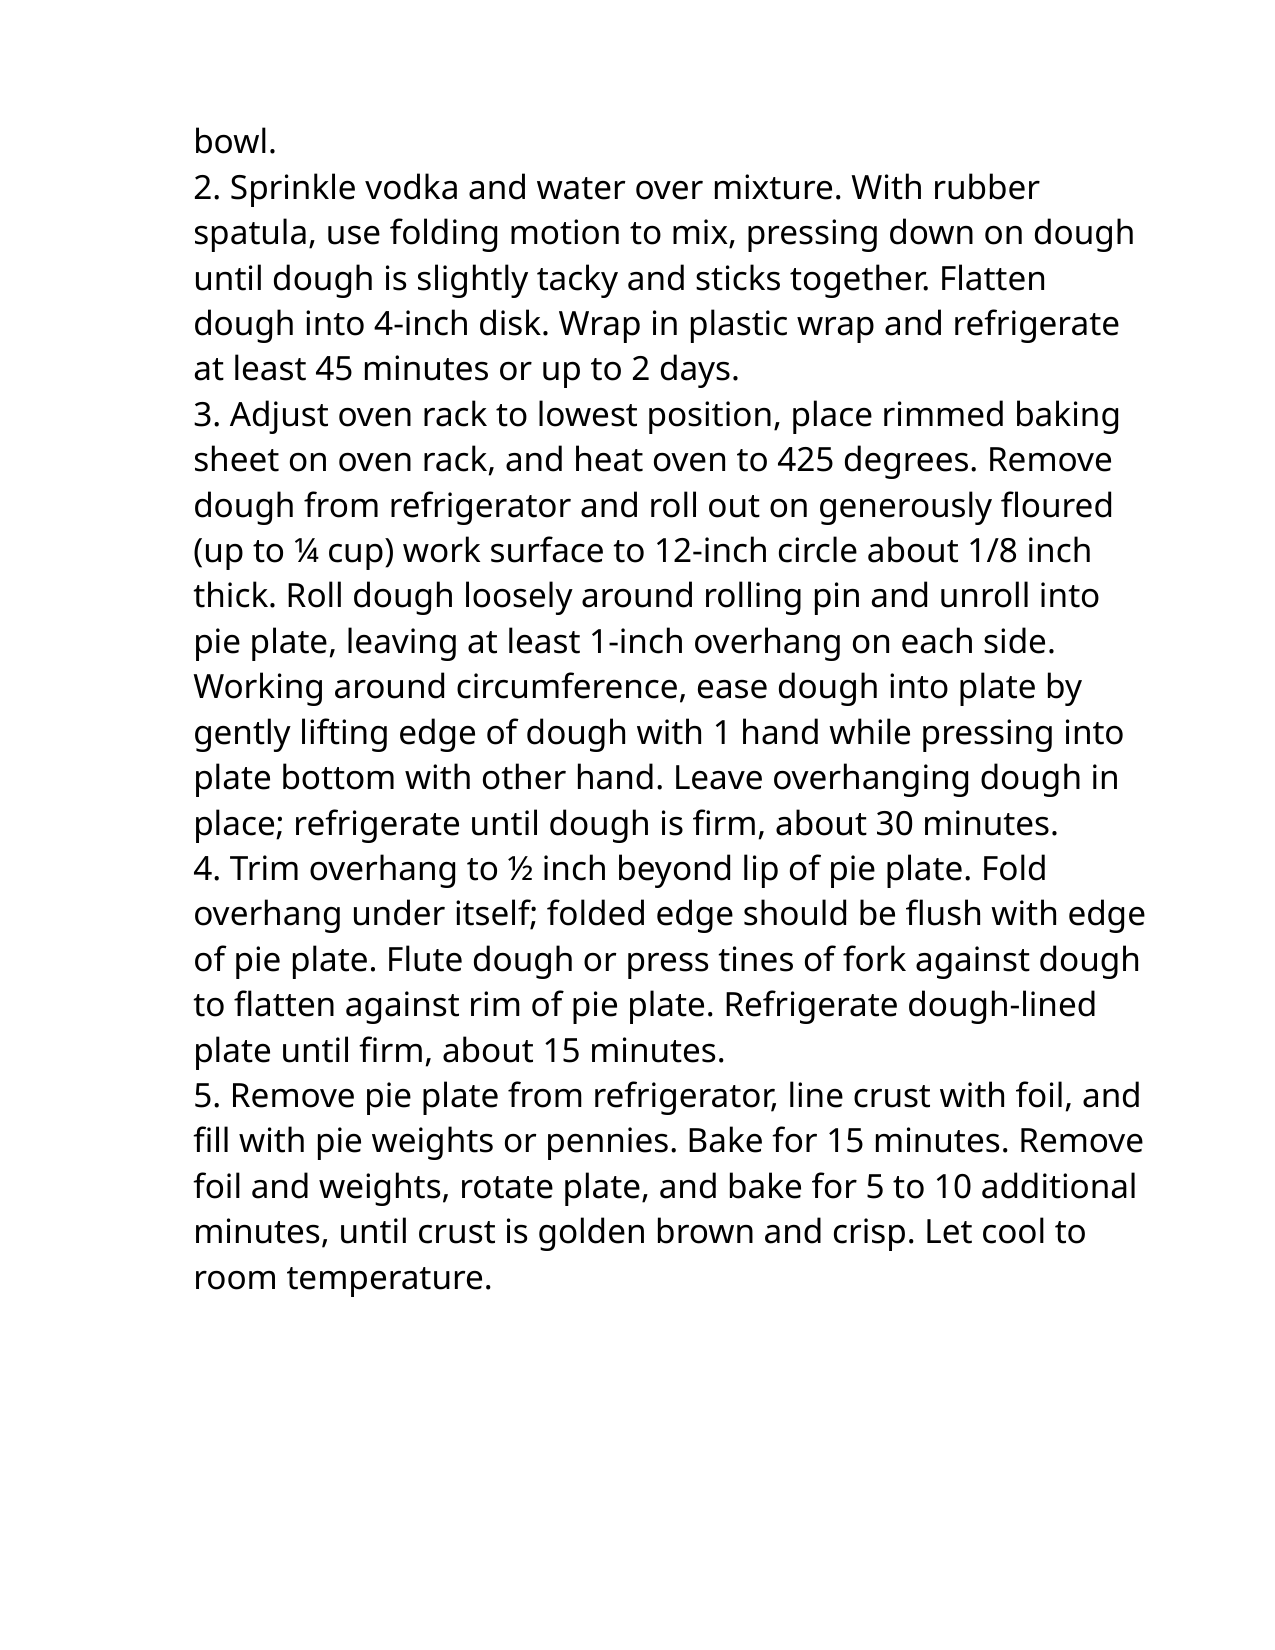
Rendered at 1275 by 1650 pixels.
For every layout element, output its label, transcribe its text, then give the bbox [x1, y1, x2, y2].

text 4. Trim overhang to ½ inch beyond lip of pie plate. Fold overhang under itself; folded edge should be flush with edge of pie plate. Flute dough or press tines of fork against dough to flatten against rim of pie plate. Refrigerate dough-lined plate until firm, about 15 minutes. [118, 845, 1157, 1072]
text 2. Sprinkle vodka and water over mixture. With rubber spatula, use folding motion to mix, pressing down on dough until dough is slightly tacky and sticks together. Flatten dough into 4-inch disk. Wrap in plastic wrap and refrigerate at least 45 minutes or up to 2 days. [118, 163, 1157, 391]
text 3. Adjust oven rack to lowest position, place rimmed baking sheet on oven rack, and heat oven to 425 degrees. Remove dough from refrigerator and roll out on generously floured (up to ¼ cup) work surface to 12-inch circle about 1/8 inch thick. Roll dough loosely around rolling pin and unroll into pie plate, leaving at least 1-inch overhang on each side. Working around circumference, ease dough into plate by gently lifting edge of dough with 1 hand while pressing into plate bottom with other hand. Leave overhanging dough in place; refrigerate until dough is firm, about 30 minutes. [118, 391, 1157, 845]
text 5. Remove pie plate from refrigerator, line crust with foil, and fill with pie weights or pennies. Bake for 15 minutes. Remove foil and weights, rotate plate, and bake for 5 to 10 additional minutes, until crust is golden brown and crisp. Let cool to room temperature. [118, 1072, 1157, 1299]
text bowl. [118, 118, 1157, 163]
